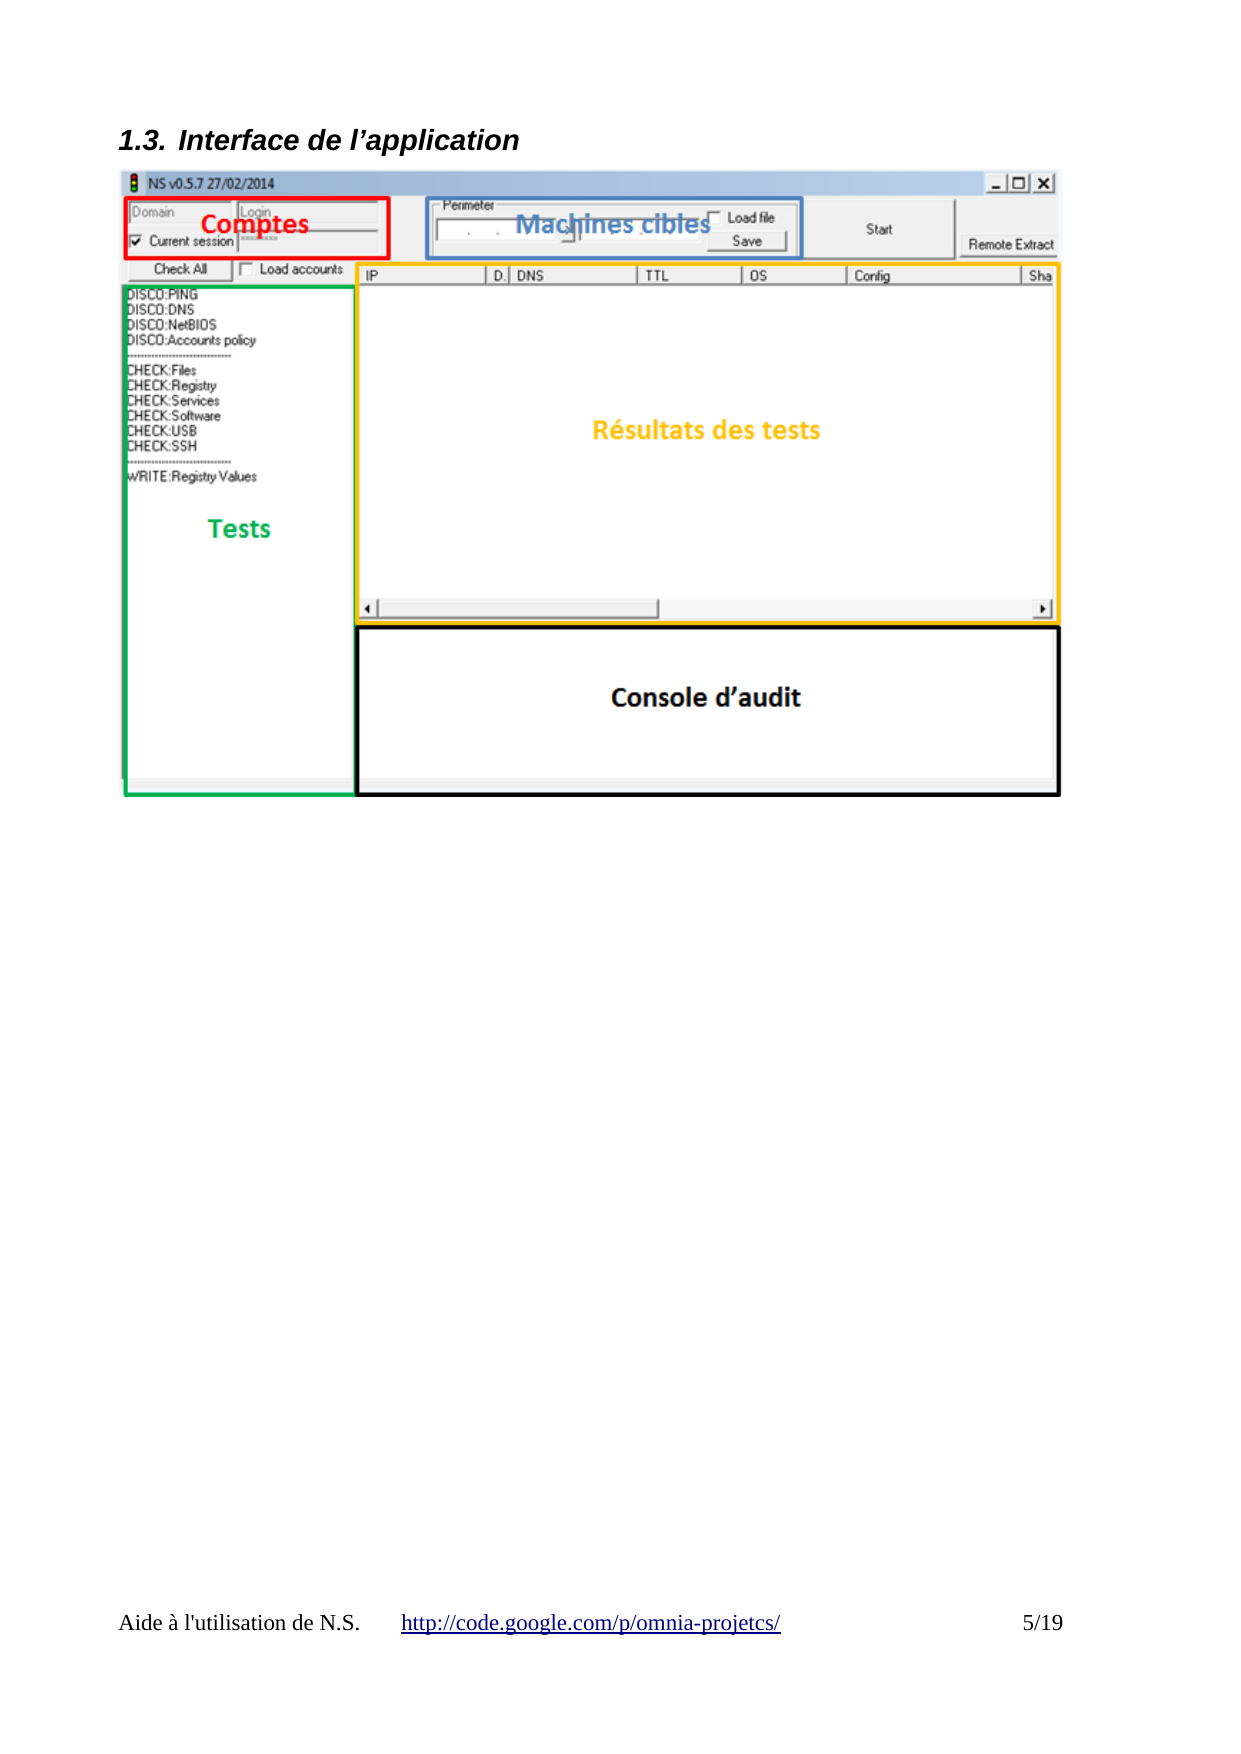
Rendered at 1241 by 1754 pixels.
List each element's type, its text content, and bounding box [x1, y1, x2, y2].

picture [118, 169, 1064, 797]
subtitle Interface de l’application [118, 123, 1122, 157]
